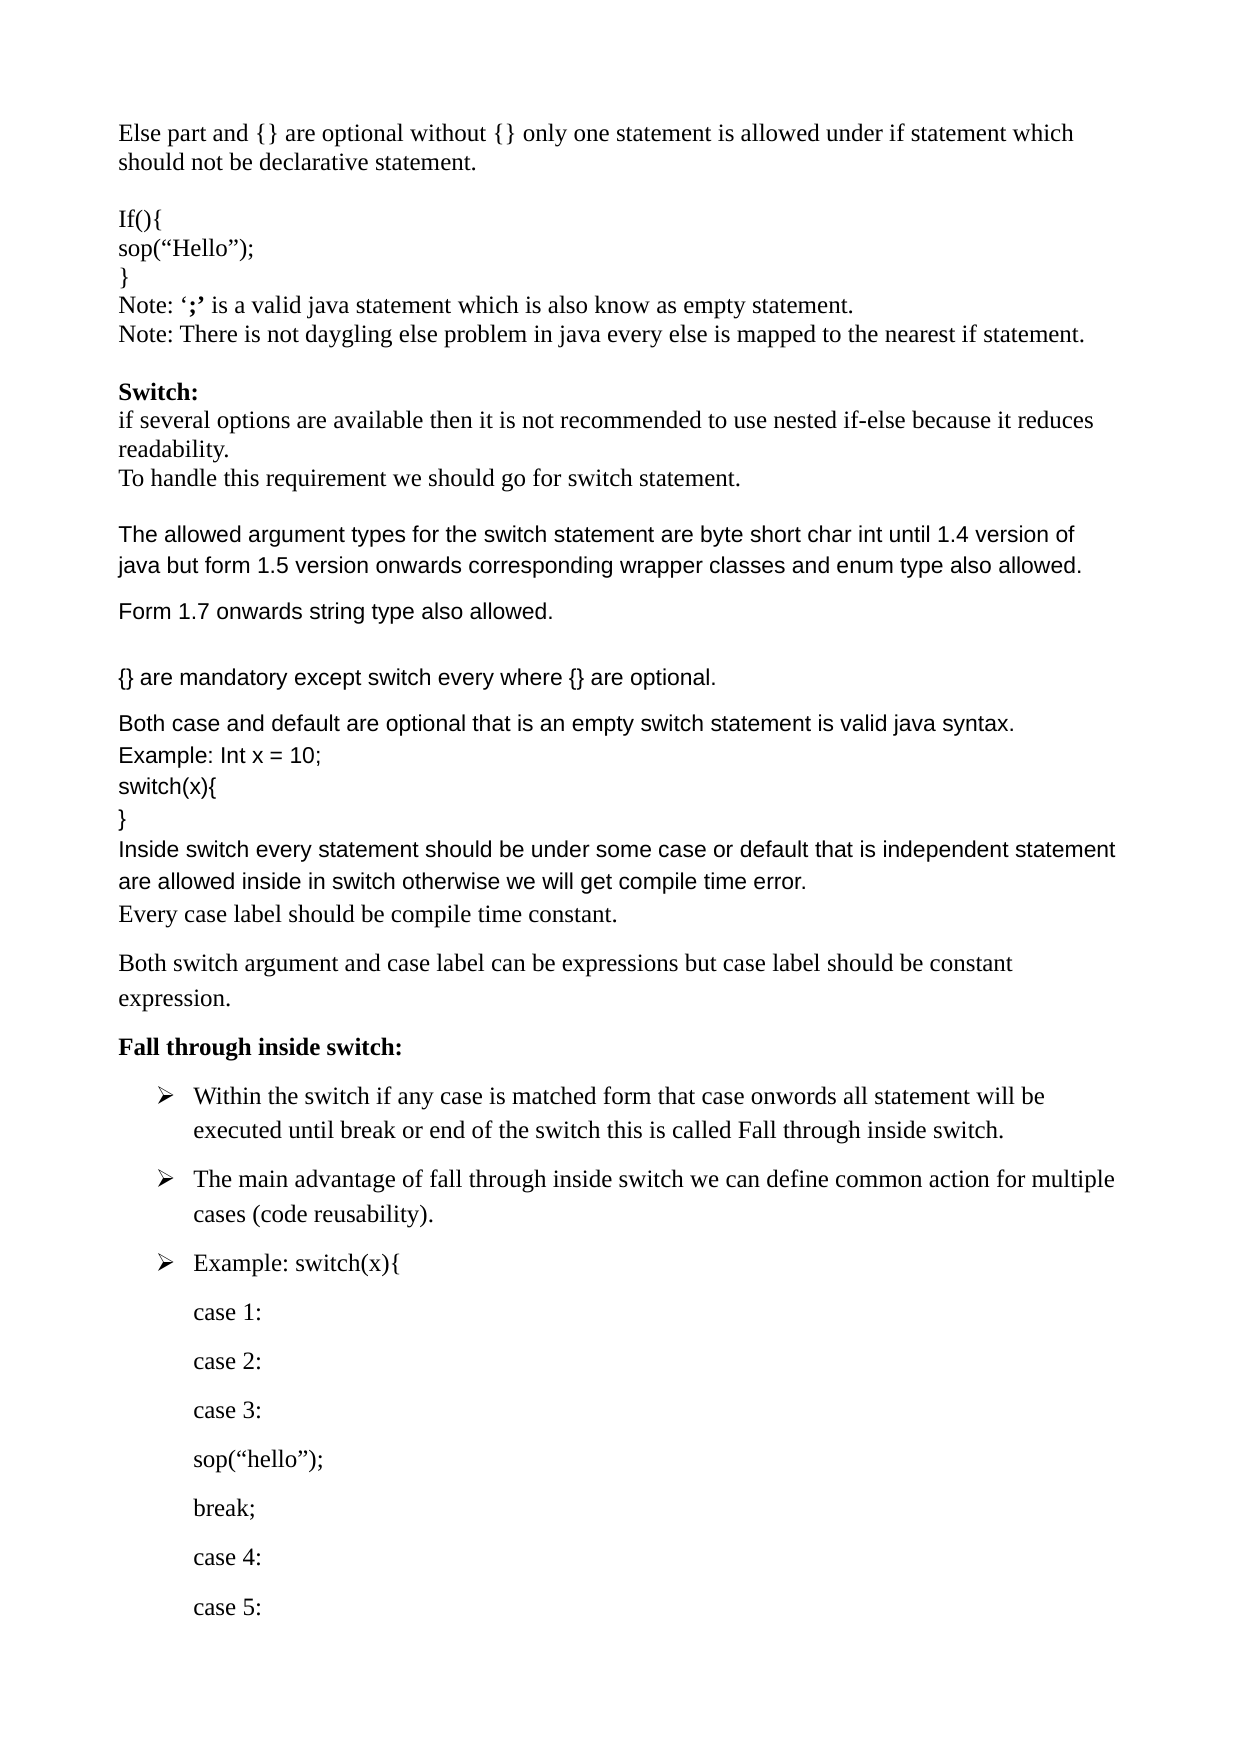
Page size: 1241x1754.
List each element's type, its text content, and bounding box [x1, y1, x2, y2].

text Switch: [118, 377, 1122, 406]
text Inside switch every statement should be under some case or default that is independent statement are allowed inside in switch otherwise we will get compile time error. [118, 836, 1122, 894]
text Fall through inside switch: [118, 1032, 1122, 1061]
text Note: ‘;’ is a valid java statement which is also know as empty statement. [118, 291, 1122, 319]
text Every case label should be compile time constant. [118, 899, 1122, 928]
list case 1: [156, 1297, 1122, 1326]
list Within the switch if any case is matched form that case onwords all statement will be executed until break or end of the switch this is called Fall through inside switch. [156, 1081, 1122, 1144]
list case 2: [156, 1346, 1122, 1375]
list Example: switch(x){ [156, 1248, 1122, 1277]
list case 4: [156, 1542, 1122, 1571]
text Both switch argument and case label can be expressions but case label should be constant expression. [118, 948, 1122, 1012]
list case 5: [156, 1592, 1122, 1620]
list break; [156, 1493, 1122, 1522]
text switch(x){ [118, 773, 1122, 799]
text } [118, 805, 1122, 831]
text {} are mandatory except switch every where {} are optional. [118, 630, 1122, 690]
list case 3: [156, 1395, 1122, 1424]
text Note: There is not daygling else problem in java every else is mapped to the nearest if statement. [118, 319, 1122, 348]
text To handle this requirement we should go for switch statement. [118, 463, 1122, 492]
text } [118, 262, 1122, 291]
text Else part and {} are optional without {} only one statement is allowed under if statement which should not be declarative statement. [118, 118, 1122, 176]
text Both case and default are optional that is an empty switch statement is valid java syntax. [118, 710, 1122, 736]
text The allowed argument types for the switch statement are byte short char int until 1.4 version of java but form 1.5 version onwards corresponding wrapper classes and enum type also allowed. [118, 521, 1122, 578]
text Form 1.7 onwards string type also allowed. [118, 598, 1122, 625]
list sop(“hello”); [156, 1444, 1122, 1473]
text sop(“Hello”); [118, 233, 1122, 262]
text Example: Int x = 10; [118, 742, 1122, 768]
text If(){ [118, 204, 1122, 233]
text if several options are available then it is not recommended to use nested if-else because it reduces readability. [118, 406, 1122, 463]
list The main advantage of fall through inside switch we can define common action for multiple cases (code reusability). [156, 1164, 1122, 1228]
